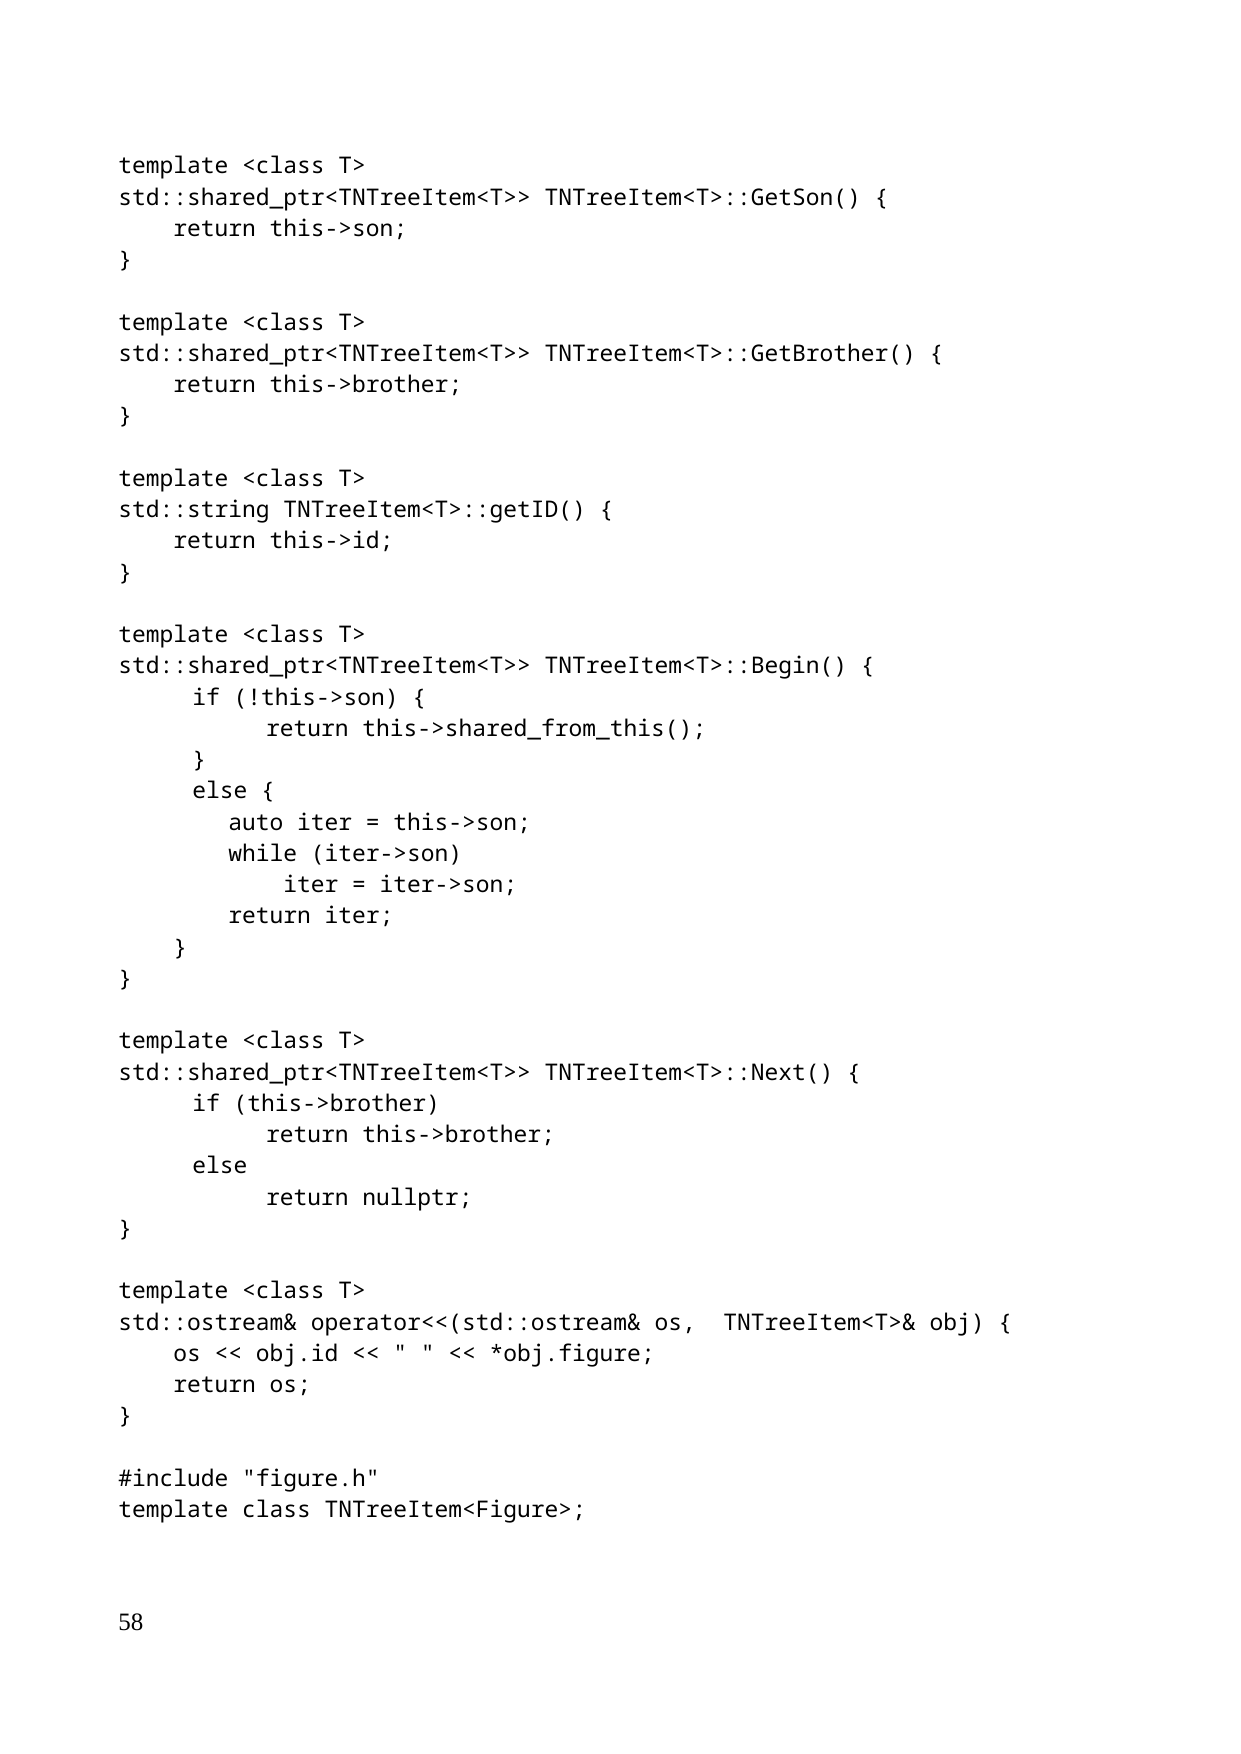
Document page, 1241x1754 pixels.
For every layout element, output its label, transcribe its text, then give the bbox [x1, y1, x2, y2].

text template <class T> [118, 462, 1122, 493]
text template <class T> [118, 149, 1122, 181]
text else { [118, 774, 1122, 806]
text return os; [118, 1368, 1122, 1399]
text std::shared_ptr<TNTreeItem<T>> TNTreeItem<T>::GetSon() { [118, 181, 1122, 212]
text os << obj.id << " " << *obj.figure; [118, 1337, 1122, 1368]
text } [118, 556, 1122, 587]
text return iter; [118, 899, 1122, 931]
text return this->shared_from_this(); [118, 712, 1122, 743]
text } [118, 962, 1122, 993]
text } [118, 1212, 1122, 1243]
text iter = iter->son; [118, 868, 1122, 899]
text } [118, 931, 1122, 962]
text #include "figure.h" [118, 1462, 1122, 1493]
text std::ostream& operator<<(std::ostream& os, TNTreeItem<T>& obj) { [118, 1306, 1122, 1337]
text if (this->brother) [118, 1087, 1122, 1118]
text std::shared_ptr<TNTreeItem<T>> TNTreeItem<T>::Next() { [118, 1056, 1122, 1087]
text return this->id; [118, 524, 1122, 556]
text template <class T> [118, 1024, 1122, 1056]
text std::string TNTreeItem<T>::getID() { [118, 493, 1122, 524]
text } [118, 743, 1122, 774]
text } [118, 1399, 1122, 1431]
text return this->son; [118, 212, 1122, 243]
text if (!this->son) { [118, 681, 1122, 712]
text template <class T> [118, 618, 1122, 649]
text return nullptr; [118, 1181, 1122, 1212]
text template <class T> [118, 306, 1122, 337]
text std::shared_ptr<TNTreeItem<T>> TNTreeItem<T>::GetBrother() { [118, 337, 1122, 368]
text } [118, 399, 1122, 431]
text auto iter = this->son; [118, 806, 1122, 837]
text while (iter->son) [118, 837, 1122, 868]
text return this->brother; [118, 368, 1122, 399]
text std::shared_ptr<TNTreeItem<T>> TNTreeItem<T>::Begin() { [118, 649, 1122, 681]
text else [118, 1149, 1122, 1181]
text template <class T> [118, 1274, 1122, 1306]
text return this->brother; [118, 1118, 1122, 1149]
text } [118, 243, 1122, 274]
text template class TNTreeItem<Figure>; [118, 1493, 1122, 1524]
